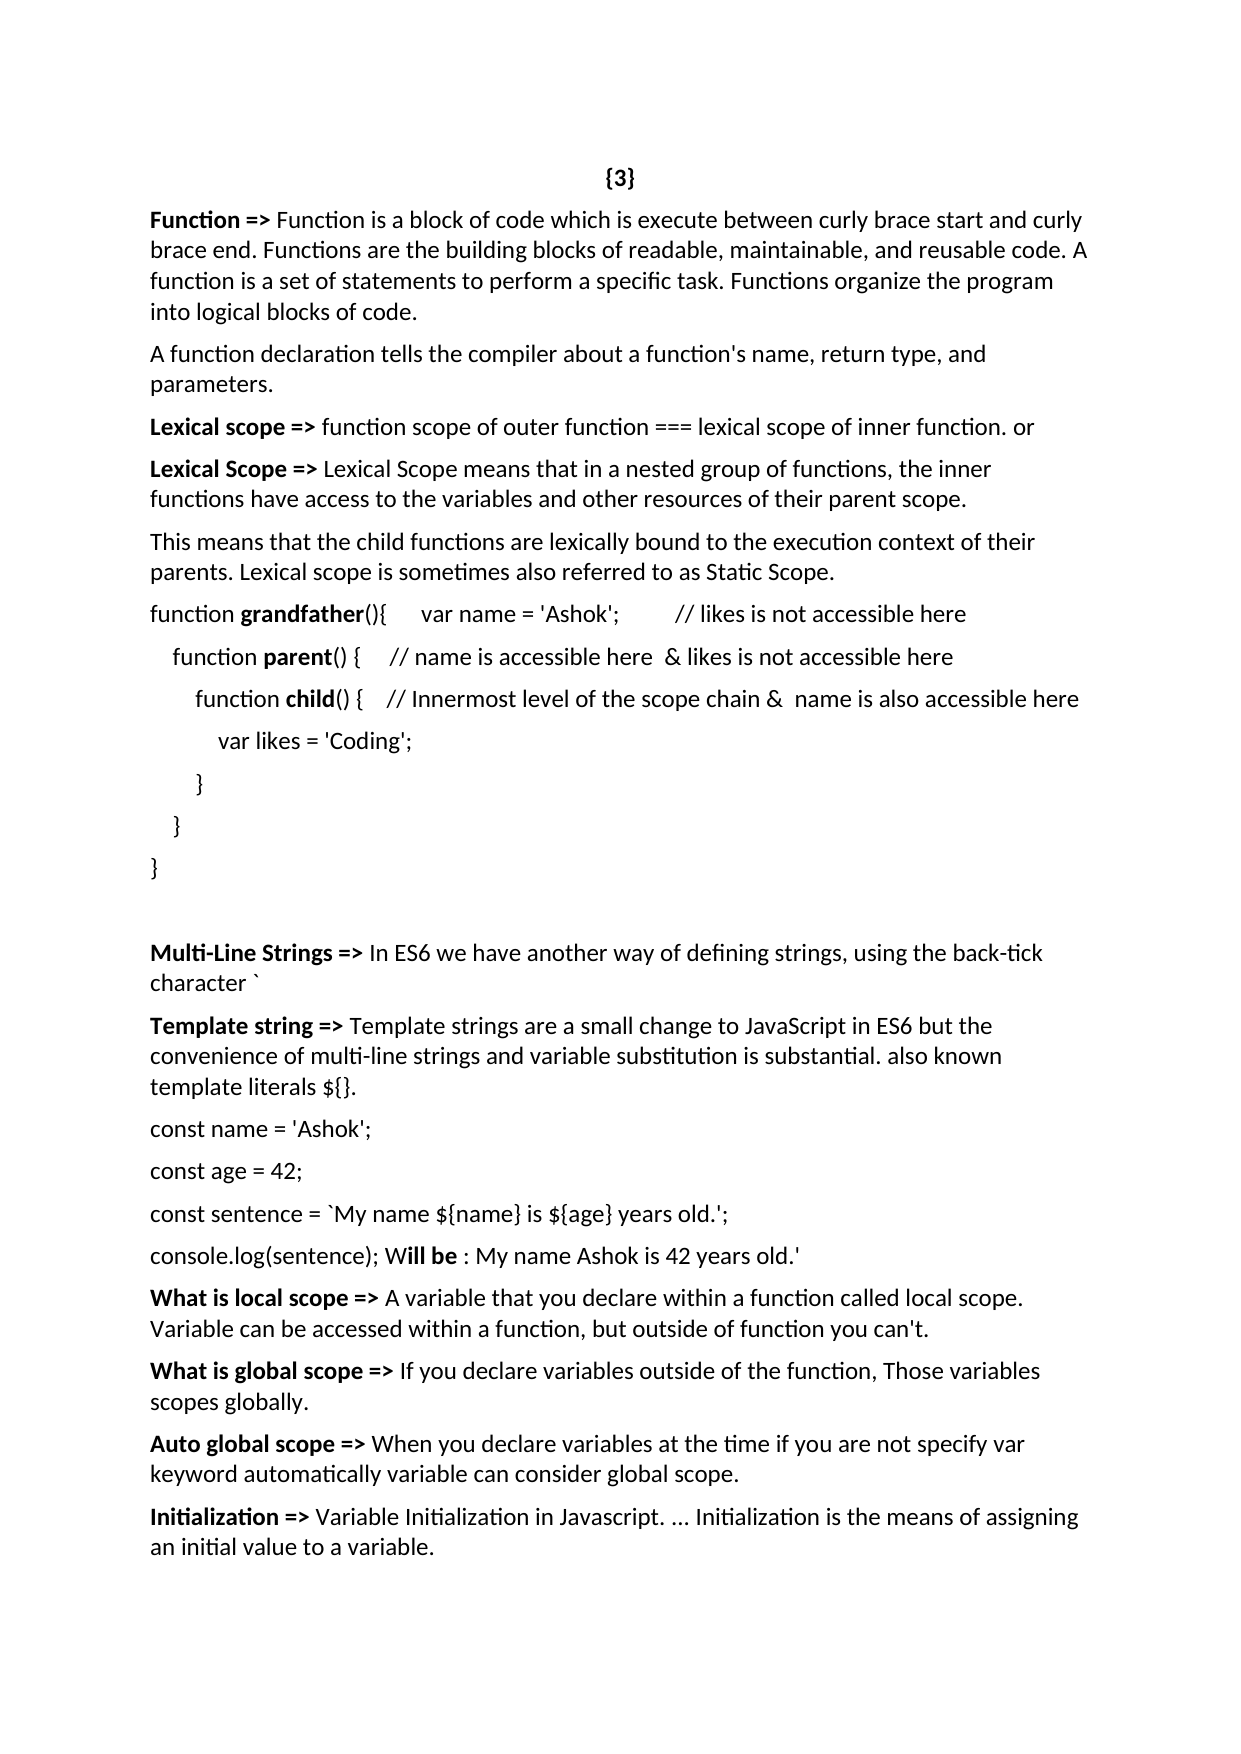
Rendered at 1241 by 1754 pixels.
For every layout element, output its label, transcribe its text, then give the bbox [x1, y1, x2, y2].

text Template string => Template strings are a small change to JavaScript in ES6 but the convenience of multi-line strings and variable substitution is substantial. also known template literals ${}. [150, 1010, 1090, 1101]
text function child() { // Innermost level of the scope chain & name is also accessible here [150, 683, 1090, 714]
text Function => Function is a block of code which is execute between curly brace start and curly brace end. Functions are the building blocks of readable, maintainable, and reusable code. A function is a set of statements to perform a specific task. Functions organize the program into logical blocks of code. [150, 204, 1090, 326]
text {3} [150, 162, 1090, 192]
text const age = 42; [150, 1155, 1090, 1186]
text const name = 'Ashok'; [150, 1113, 1090, 1144]
text console.log(sentence); Will be : My name Ashok is 42 years old.' [150, 1240, 1090, 1271]
text Initialization => Variable Initialization in Javascript. ... Initialization is the means of assigning an initial value to a variable. [150, 1501, 1090, 1562]
text function grandfather(){ var name = 'Ashok'; // likes is not accessible here [150, 599, 1090, 629]
text const sentence = `My name ${name} is ${age} years old.'; [150, 1198, 1090, 1228]
text Multi-Line Strings => In ES6 we have another way of defining strings, using the back-tick character ` [150, 937, 1090, 998]
text Lexical Scope => Lexical Scope means that in a nested group of functions, the inner functions have access to the variables and other resources of their parent scope. [150, 453, 1090, 514]
text What is local scope => A variable that you declare within a function called local scope. Variable can be accessed within a function, but outside of function you can't. [150, 1282, 1090, 1343]
text Auto global scope => When you declare variables at the time if you are not specify var keyword automatically variable can consider global scope. [150, 1428, 1090, 1489]
text } [150, 852, 1090, 883]
text } [150, 768, 1090, 798]
text } [150, 810, 1090, 841]
text What is global scope => If you declare variables outside of the function, Those variables scopes globally. [150, 1355, 1090, 1416]
text function parent() { // name is accessible here & likes is not accessible here [150, 641, 1090, 671]
text Lexical scope => function scope of outer function === lexical scope of inner function. or [150, 411, 1090, 441]
text This means that the child functions are lexically bound to the execution context of their parents. Lexical scope is sometimes also referred to as Static Scope. [150, 526, 1090, 587]
text var likes = 'Coding'; [150, 726, 1090, 756]
text A function declaration tells the compiler about a function's name, return type, and parameters. [150, 338, 1090, 399]
